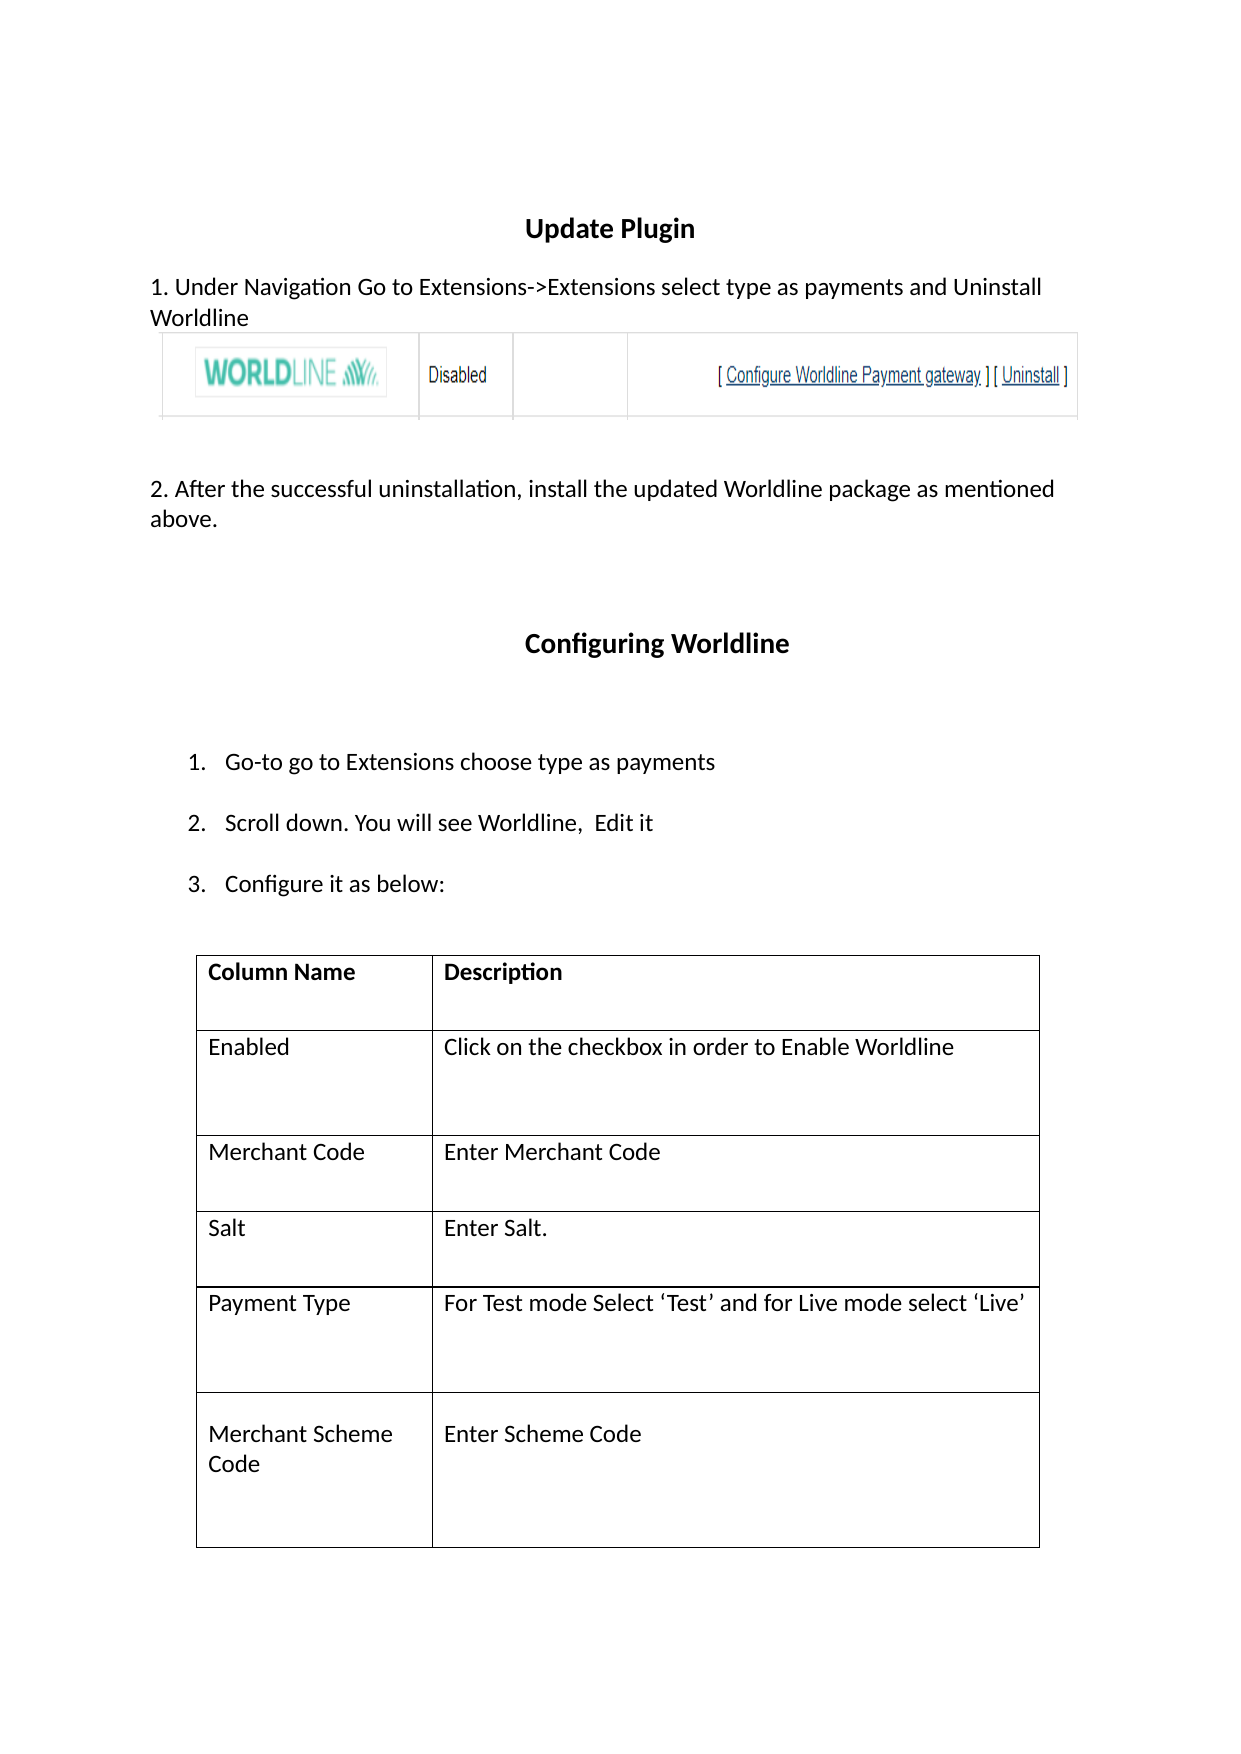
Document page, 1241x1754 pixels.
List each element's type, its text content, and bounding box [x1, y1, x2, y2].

table_cell Click on the checkbox in order to Enable Worldline [433, 1031, 1039, 1135]
table_cell For Test mode Select ‘Test’ and for Live mode select ‘Live’ [433, 1288, 1039, 1392]
table_cell Merchant Code [197, 1136, 432, 1211]
subtitle Configuring Worldline [450, 625, 1090, 661]
table_header Column Name [197, 956, 432, 1030]
list Scroll down. You will see Worldline, Edit it [187, 808, 1090, 869]
table_cell Enter Scheme Code [433, 1393, 1039, 1547]
table_header Description [433, 956, 1039, 1030]
table_cell Salt [197, 1212, 432, 1286]
table_cell Enabled [197, 1031, 432, 1135]
table_cell Enter Merchant Code [433, 1136, 1039, 1211]
table_cell Merchant Scheme Code [197, 1393, 432, 1547]
list Configure it as below: [187, 869, 1090, 899]
text 1. Under Navigation Go to Extensions->Extensions select type as payments and Uninstall Worldline [150, 271, 1090, 332]
text 2. After the successful uninstallation, install the updated Worldline package as mentioned above. [150, 473, 1090, 534]
picture [158, 332, 1082, 420]
table_cell Payment Type [197, 1288, 432, 1392]
table_cell Enter Salt. [433, 1212, 1039, 1286]
list Go-to go to Extensions choose type as payments [187, 747, 1090, 808]
text Update Plugin [450, 211, 1090, 246]
